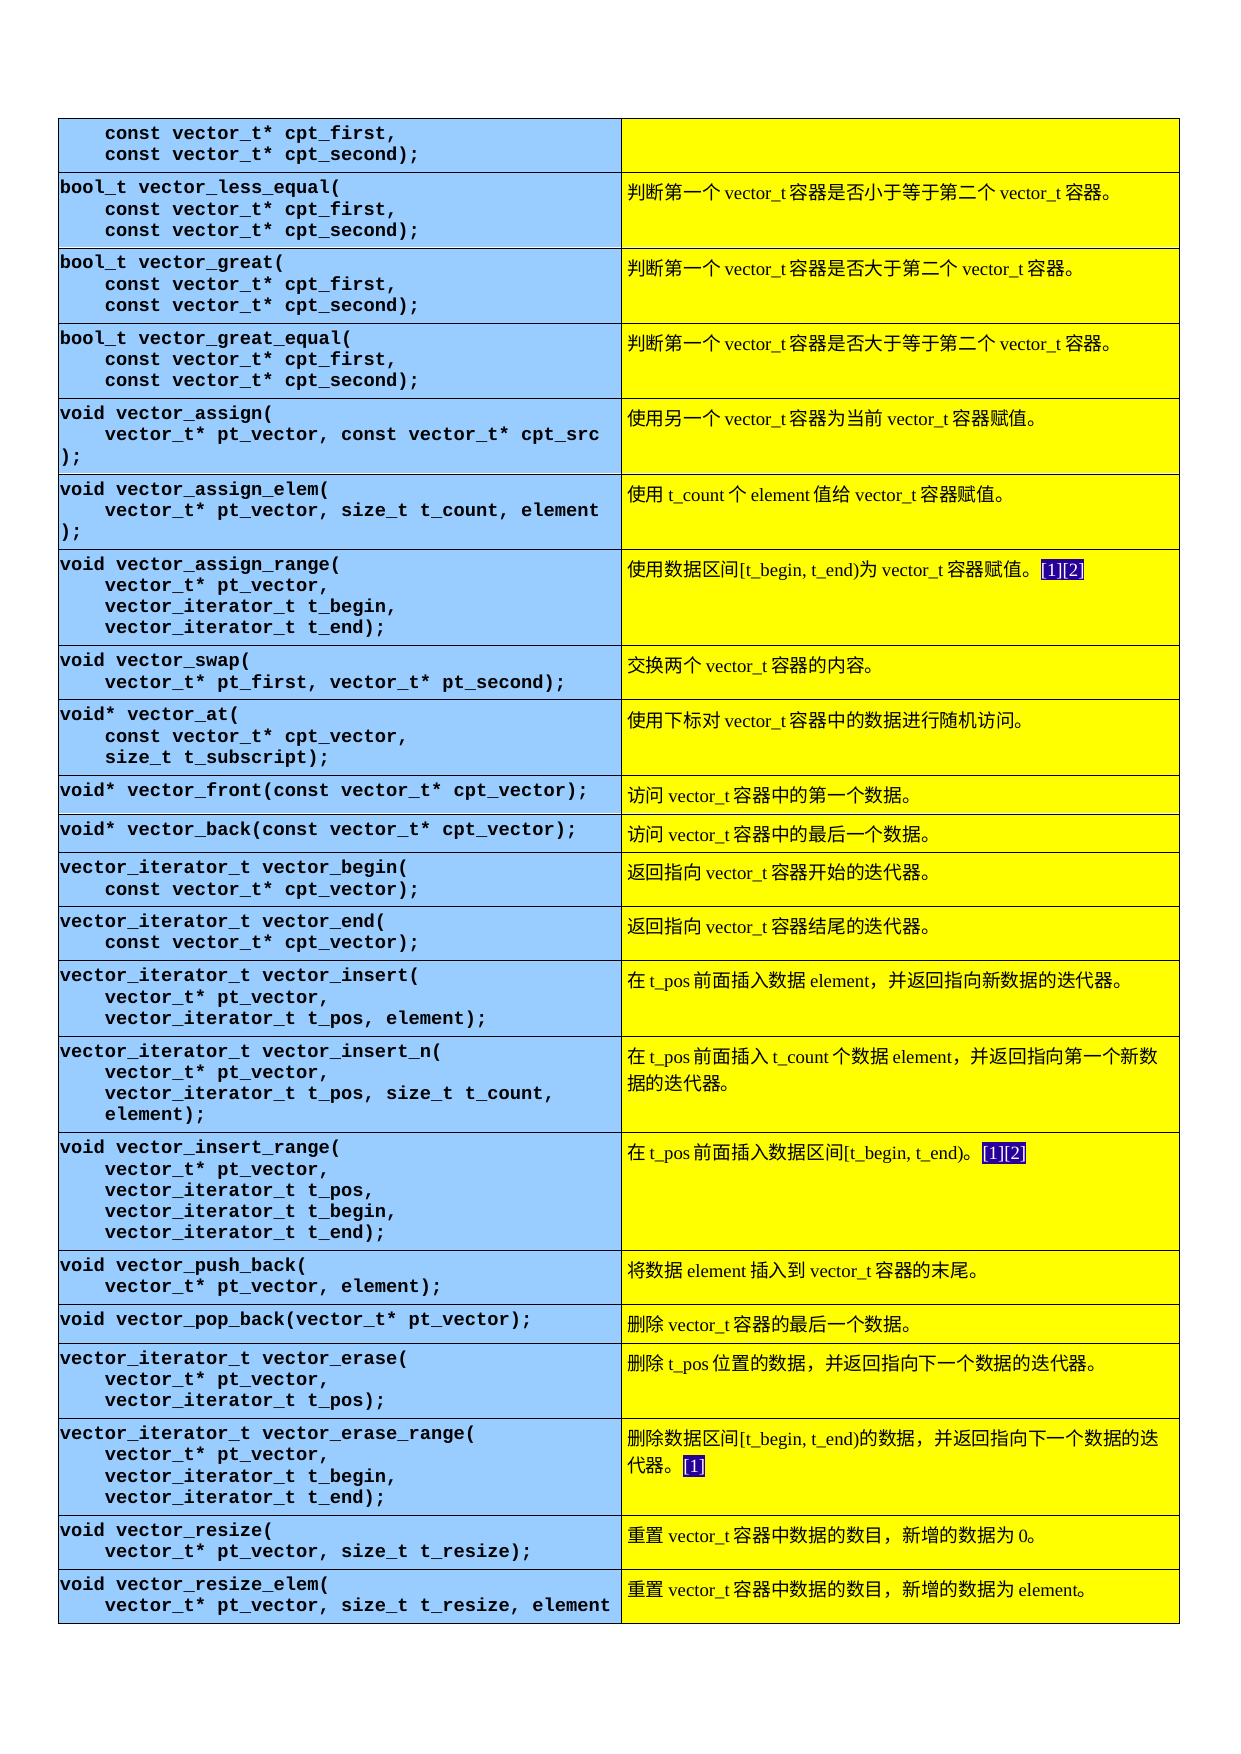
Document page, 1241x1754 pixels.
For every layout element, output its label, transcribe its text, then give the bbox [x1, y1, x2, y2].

table_cell void vector_assign( vector_t* pt_vector, const vector_t* cpt_src ); [59, 399, 621, 473]
table_cell 将数据element插入到vector_t容器的末尾。 [622, 1251, 1179, 1304]
table_cell vector_iterator_t vector_end( const vector_t* cpt_vector); [59, 907, 621, 960]
table_cell vector_iterator_t vector_begin( const vector_t* cpt_vector); [59, 853, 621, 906]
table_cell void vector_resize_elem( vector_t* pt_vector, size_t t_resize, element [59, 1570, 621, 1623]
table_cell bool_t vector_less_equal( const vector_t* cpt_first, const vector_t* cpt_second); [59, 173, 621, 247]
table_cell 判断第一个vector_t容器是否大于第二个vector_t容器。 [622, 249, 1179, 323]
table_cell 使用数据区间[t_begin, t_end)为vector_t容器赋值。[1][2] [622, 550, 1179, 645]
table_cell 访问vector_t容器中的第一个数据。 [622, 776, 1179, 813]
table_cell 重置vector_t容器中数据的数目，新增的数据为element。 [622, 1570, 1179, 1623]
table_cell 使用下标对vector_t容器中的数据进行随机访问。 [622, 700, 1179, 775]
table_cell void vector_push_back( vector_t* pt_vector, element); [59, 1251, 621, 1304]
table_cell void* vector_back(const vector_t* cpt_vector); [59, 815, 621, 852]
table_cell void vector_pop_back(vector_t* pt_vector); [59, 1305, 621, 1343]
table_cell void vector_assign_elem( vector_t* pt_vector, size_t t_count, element ); [59, 475, 621, 549]
table_cell 返回指向vector_t容器开始的迭代器。 [622, 853, 1179, 906]
table_cell 删除vector_t容器的最后一个数据。 [622, 1305, 1179, 1343]
table_cell void vector_resize( vector_t* pt_vector, size_t t_resize); [59, 1516, 621, 1569]
table_cell void vector_swap( vector_t* pt_first, vector_t* pt_second); [59, 646, 621, 699]
table_cell 访问vector_t容器中的最后一个数据。 [622, 815, 1179, 852]
table_cell void* vector_front(const vector_t* cpt_vector); [59, 776, 621, 813]
table_cell void vector_insert_range( vector_t* pt_vector, vector_iterator_t t_pos, vector_iterator_t t_begin, vector_iterator_t t_end); [59, 1133, 621, 1250]
table_cell 交换两个vector_t容器的内容。 [622, 646, 1179, 699]
table_cell 删除数据区间[t_begin, t_end)的数据，并返回指向下一个数据的迭代器。[1] [622, 1419, 1179, 1515]
table_cell [622, 119, 1179, 172]
table_cell vector_iterator_t vector_erase_range( vector_t* pt_vector, vector_iterator_t t_begin, vector_iterator_t t_end); [59, 1419, 621, 1515]
table_cell bool_t vector_great_equal( const vector_t* cpt_first, const vector_t* cpt_second); [59, 324, 621, 398]
table_cell 判断第一个vector_t容器是否小于等于第二个vector_t容器。 [622, 173, 1179, 247]
table_cell 在t_pos前面插入数据element，并返回指向新数据的迭代器。 [622, 961, 1179, 1036]
table_cell const vector_t* cpt_first, const vector_t* cpt_second); [59, 119, 621, 172]
table_cell void vector_assign_range( vector_t* pt_vector, vector_iterator_t t_begin, vector_iterator_t t_end); [59, 550, 621, 645]
table_cell vector_iterator_t vector_insert_n( vector_t* pt_vector, vector_iterator_t t_pos, size_t t_count, element); [59, 1037, 621, 1132]
table_cell 在t_pos前面插入t_count个数据element，并返回指向第一个新数据的迭代器。 [622, 1037, 1179, 1132]
table_cell 判断第一个vector_t容器是否大于等于第二个vector_t容器。 [622, 324, 1179, 398]
table_cell 重置vector_t容器中数据的数目，新增的数据为0。 [622, 1516, 1179, 1569]
table_cell vector_iterator_t vector_erase( vector_t* pt_vector, vector_iterator_t t_pos); [59, 1344, 621, 1418]
table_cell 返回指向vector_t容器结尾的迭代器。 [622, 907, 1179, 960]
table_cell 使用t_count个element值给vector_t容器赋值。 [622, 475, 1179, 549]
table_cell 删除t_pos位置的数据，并返回指向下一个数据的迭代器。 [622, 1344, 1179, 1418]
table_cell vector_iterator_t vector_insert( vector_t* pt_vector, vector_iterator_t t_pos, element); [59, 961, 621, 1036]
table_cell bool_t vector_great( const vector_t* cpt_first, const vector_t* cpt_second); [59, 249, 621, 323]
table_cell 使用另一个vector_t容器为当前vector_t容器赋值。 [622, 399, 1179, 473]
table_cell void* vector_at( const vector_t* cpt_vector, size_t t_subscript); [59, 700, 621, 775]
table_cell 在t_pos前面插入数据区间[t_begin, t_end)。[1][2] [622, 1133, 1179, 1250]
